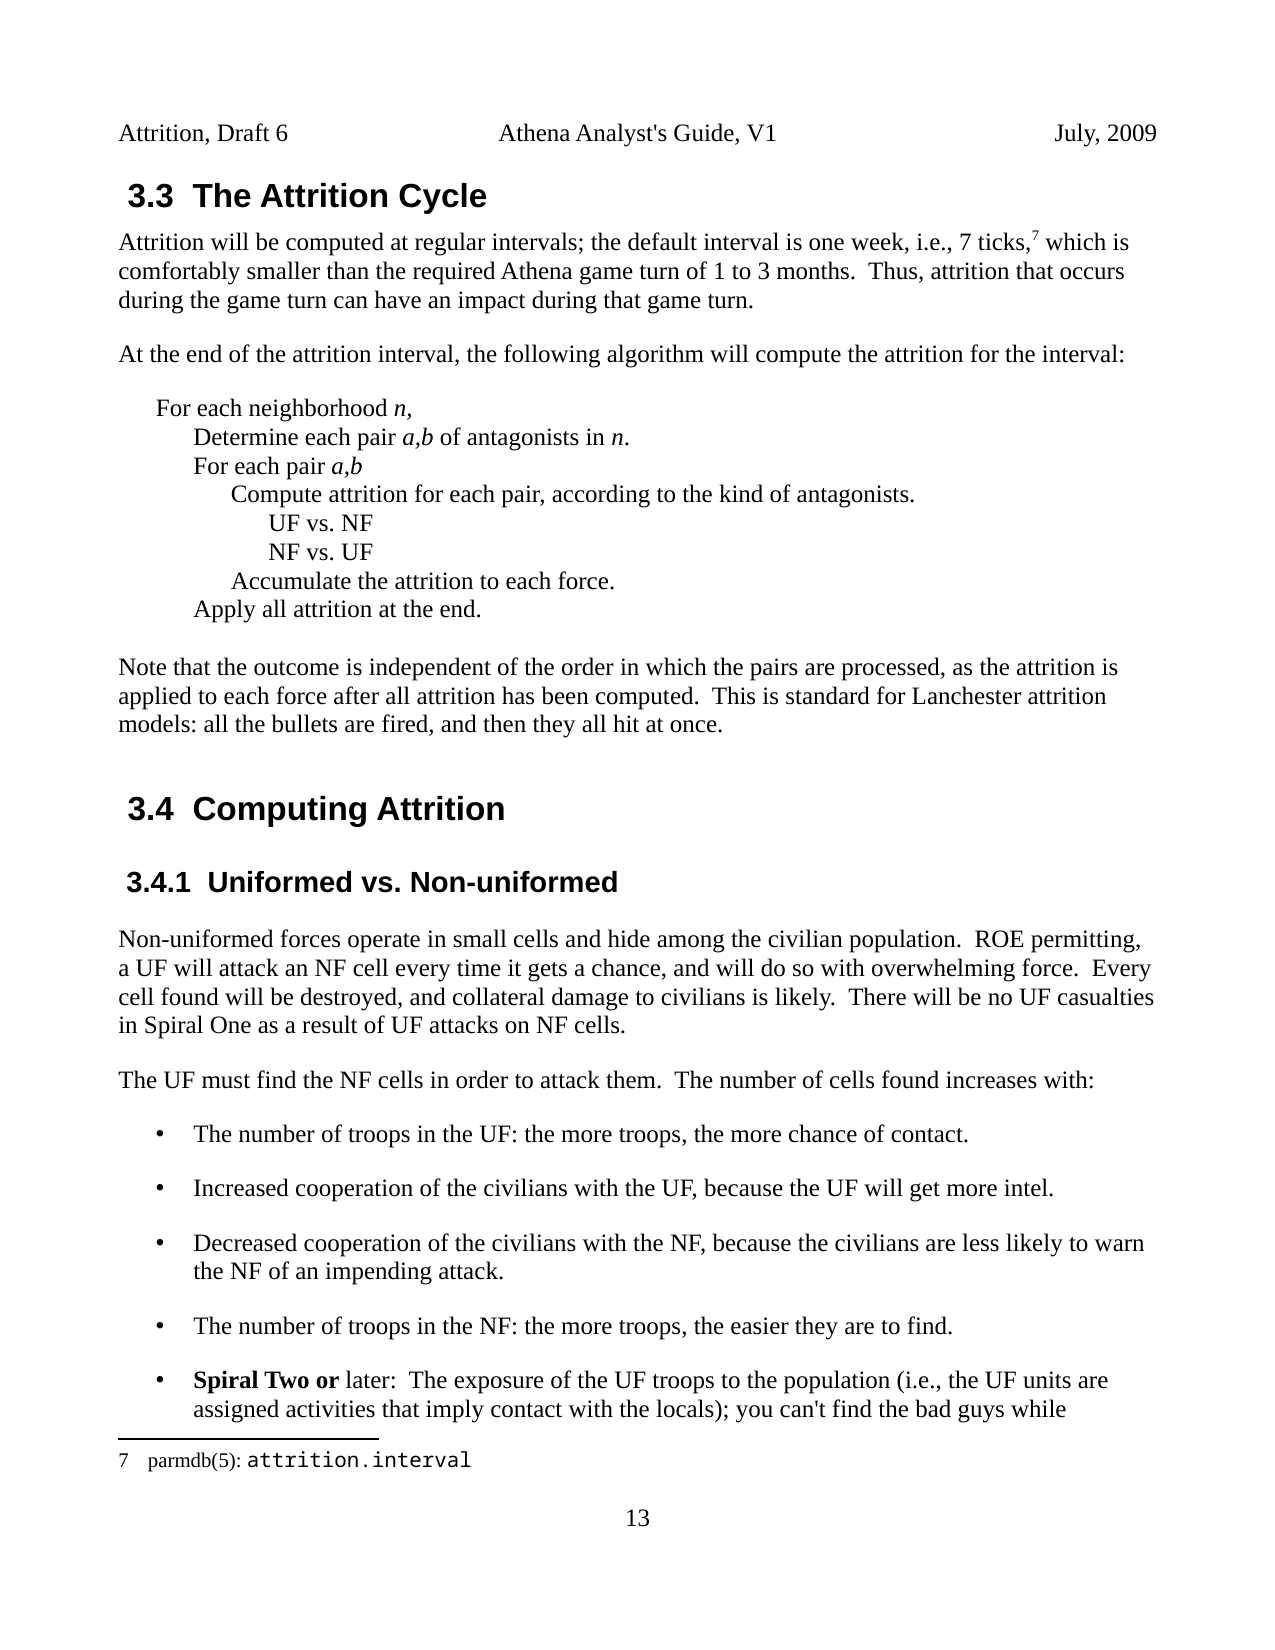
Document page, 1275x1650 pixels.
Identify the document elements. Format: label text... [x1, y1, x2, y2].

text Determine each pair a,b of antagonists in n. [193, 422, 1157, 451]
text Compute attrition for each pair, according to the kind of antagonists. [231, 479, 1157, 508]
text Note that the outcome is independent of the order in which the pairs are processed, as the attrition is applied to each force after all attrition has been computed. This is standard for Lanchester attrition models: all the bullets are fired, and then they all hit at once. [118, 652, 1157, 738]
text NF vs. UF [268, 537, 1157, 566]
text Apply all attrition at the end. [193, 594, 1157, 623]
list The number of troops in the UF: the more troops, the more chance of contact. [156, 1119, 1157, 1148]
subtitle Computing Attrition [118, 789, 1157, 827]
list Increased cooperation of the civilians with the UF, because the UF will get more intel. [156, 1173, 1157, 1202]
text At the end of the attrition interval, the following algorithm will compute the attrition for the interval: [118, 339, 1157, 368]
list The number of troops in the NF: the more troops, the easier they are to find. [156, 1311, 1157, 1339]
text For each pair a,b [193, 451, 1157, 479]
text Non-uniformed forces operate in small cells and hide among the civilian population. ROE permitting, a UF will attack an NF cell every time it gets a chance, and will do so with overwhelming force. Every cell found will be destroyed, and collateral damage to civilians is likely. There will be no UF casualties in Spiral One as a result of UF attacks on NF cells. [118, 924, 1157, 1039]
text parmdb(5): attrition.interval [118, 1445, 1157, 1474]
list Decreased cooperation of the civilians with the NF, because the civilians are less likely to warn the NF of an impending attack. [156, 1228, 1157, 1285]
text The UF must find the NF cells in order to attack them. The number of cells found increases with: [118, 1065, 1157, 1094]
text Accumulate the attrition to each force. [118, 566, 1157, 594]
text For each neighborhood n, [156, 393, 1157, 422]
text Attrition will be computed at regular intervals; the default interval is one week, i.e., 7 ticks, which is comfortably smaller than the required Athena game turn of 1 to 3 months. Thus, attrition that occurs during the game turn can have an impact during that game turn. [118, 227, 1157, 313]
list Spiral Two or later: The exposure of the UF troops to the population (i.e., the UF units are assigned activities that imply contact with the locals); you can't find the bad guys while [156, 1365, 1157, 1422]
subtitle The Attrition Cycle [118, 176, 1157, 215]
text UF vs. NF [268, 508, 1157, 537]
subtitle Uniformed vs. Non-uniformed [118, 865, 1157, 899]
